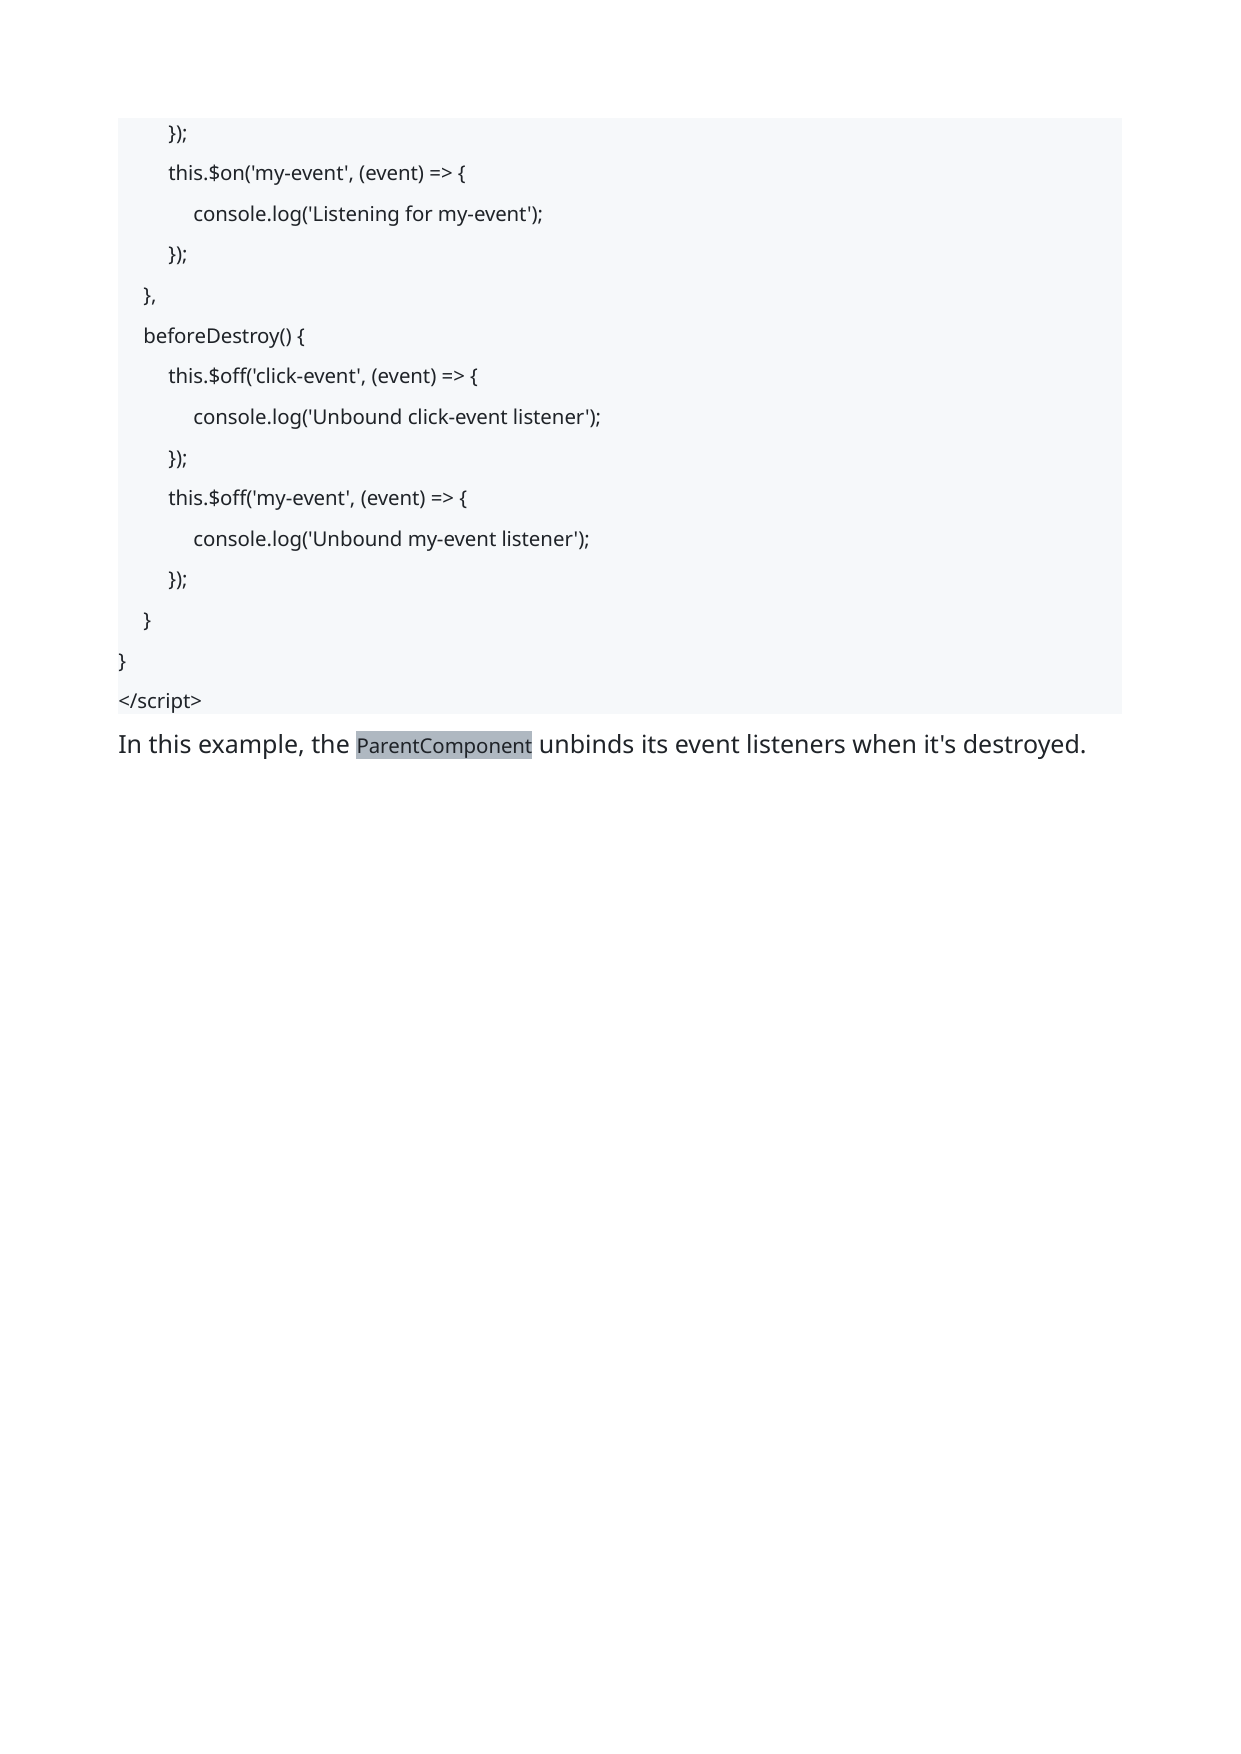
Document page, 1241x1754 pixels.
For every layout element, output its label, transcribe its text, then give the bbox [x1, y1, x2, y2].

text console.log('Listening for my-event'); [118, 199, 1122, 227]
text }, [118, 281, 1122, 309]
text this.$off('my-event', (event) => { [118, 484, 1122, 512]
text }); [118, 443, 1122, 471]
text }); [118, 565, 1122, 593]
text } [118, 606, 1122, 634]
text } [118, 646, 1122, 674]
text this.$on('my-event', (event) => { [118, 159, 1122, 187]
text }); [118, 240, 1122, 268]
text In this example, the ParentComponent unbinds its event listeners when it's destroyed. [118, 726, 1122, 761]
text console.log('Unbound click-event listener'); [118, 402, 1122, 431]
text console.log('Unbound my-event listener'); [118, 524, 1122, 552]
text }); [118, 118, 1122, 146]
text this.$off('click-event', (event) => { [118, 362, 1122, 390]
text beforeDestroy() { [118, 321, 1122, 349]
text </script> [118, 686, 1122, 714]
